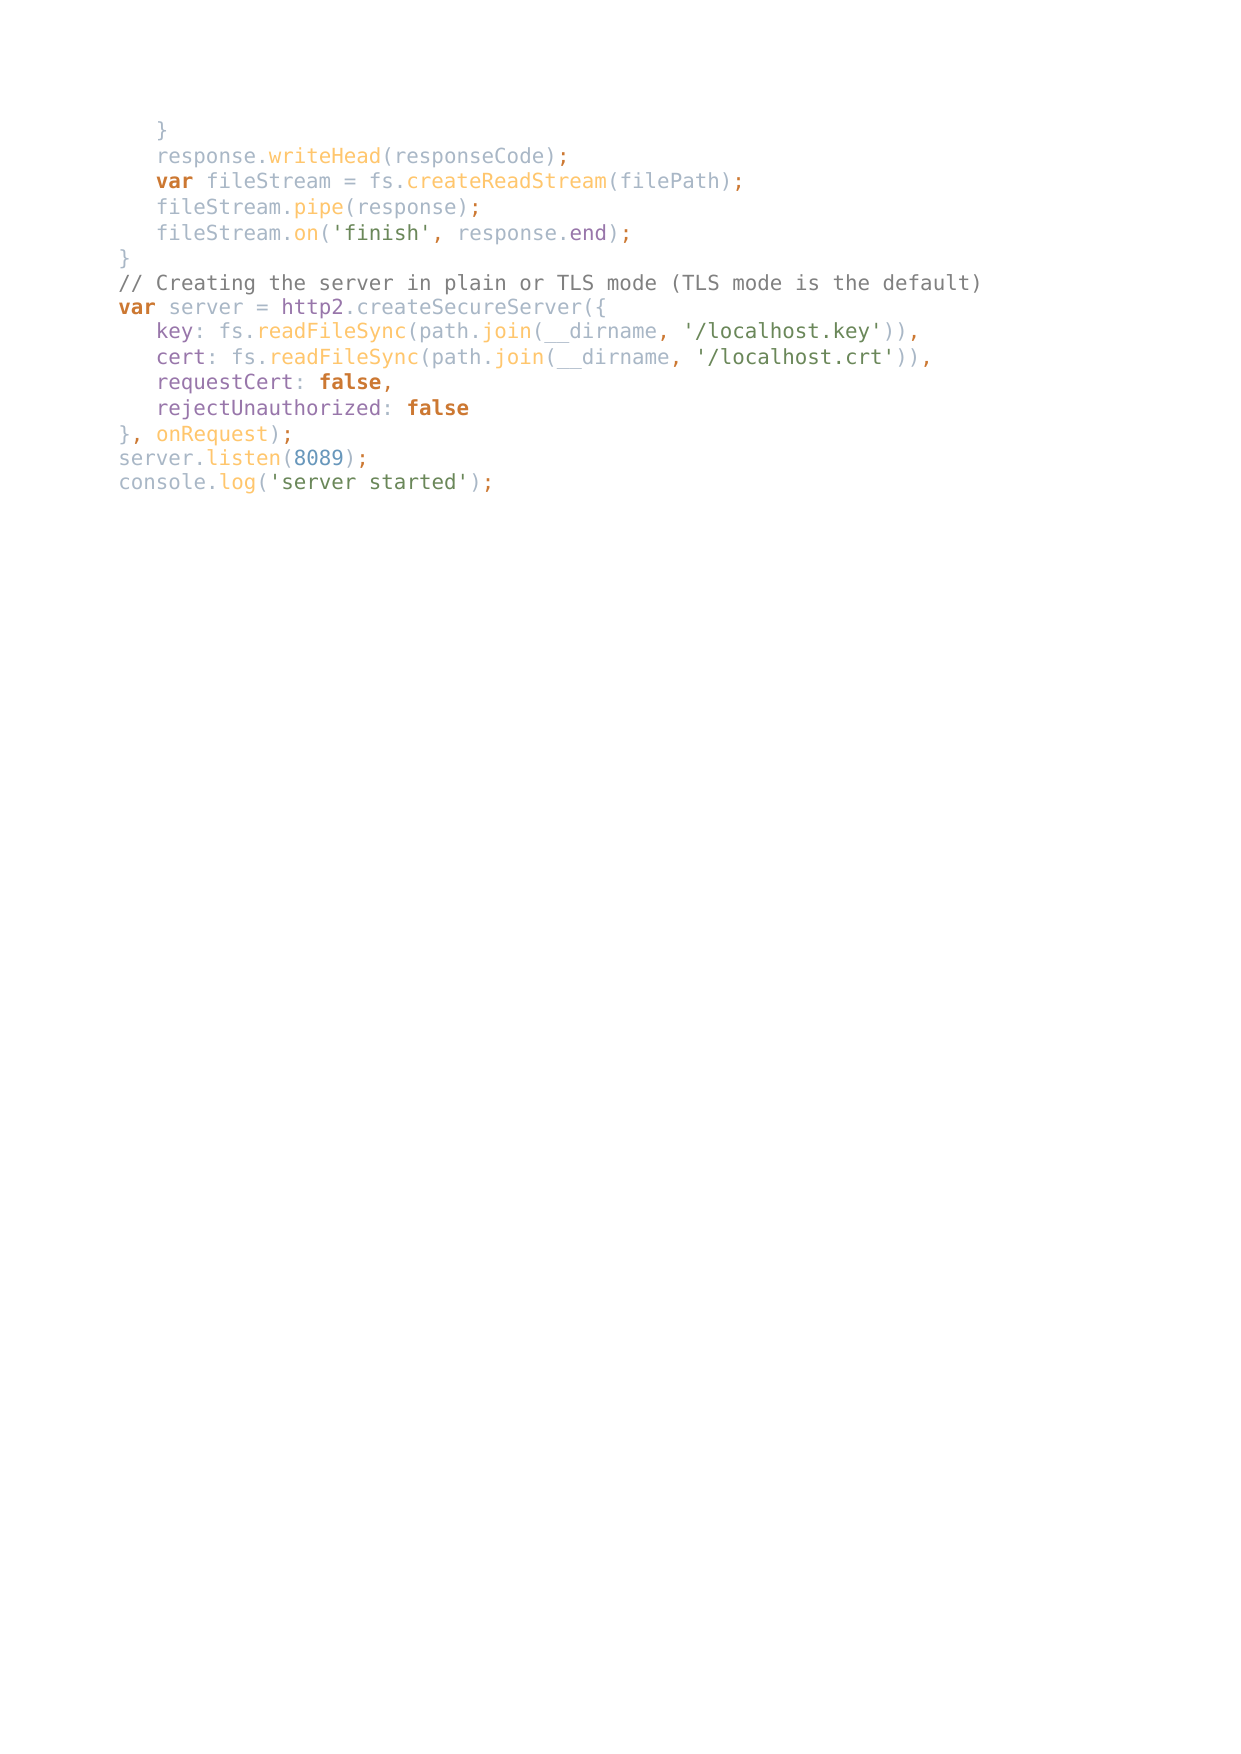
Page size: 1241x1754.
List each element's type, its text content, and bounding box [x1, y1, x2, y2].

text requestCert: false, [118, 370, 1122, 396]
text } [118, 118, 1122, 144]
text }, onRequest); [118, 422, 1122, 446]
text cert: fs.readFileSync(path.join(__dirname, '/localhost.crt')), [118, 345, 1122, 370]
text fileStream.pipe(response); [118, 195, 1122, 221]
text rejectUnauthorized: false [118, 396, 1122, 422]
text fileStream.on('finish', response.end); [118, 221, 1122, 246]
text } [118, 246, 1122, 271]
text console.log('server started'); [118, 470, 1122, 494]
text var fileStream = fs.createReadStream(filePath); [118, 169, 1122, 195]
text key: fs.readFileSync(path.join(__dirname, '/localhost.key')), [118, 319, 1122, 345]
text var server = http2.createSecureServer({ [118, 295, 1122, 319]
text // Creating the server in plain or TLS mode (TLS mode is the default) [118, 271, 1122, 295]
text response.writeHead(responseCode); [118, 144, 1122, 169]
text server.listen(8089); [118, 446, 1122, 470]
